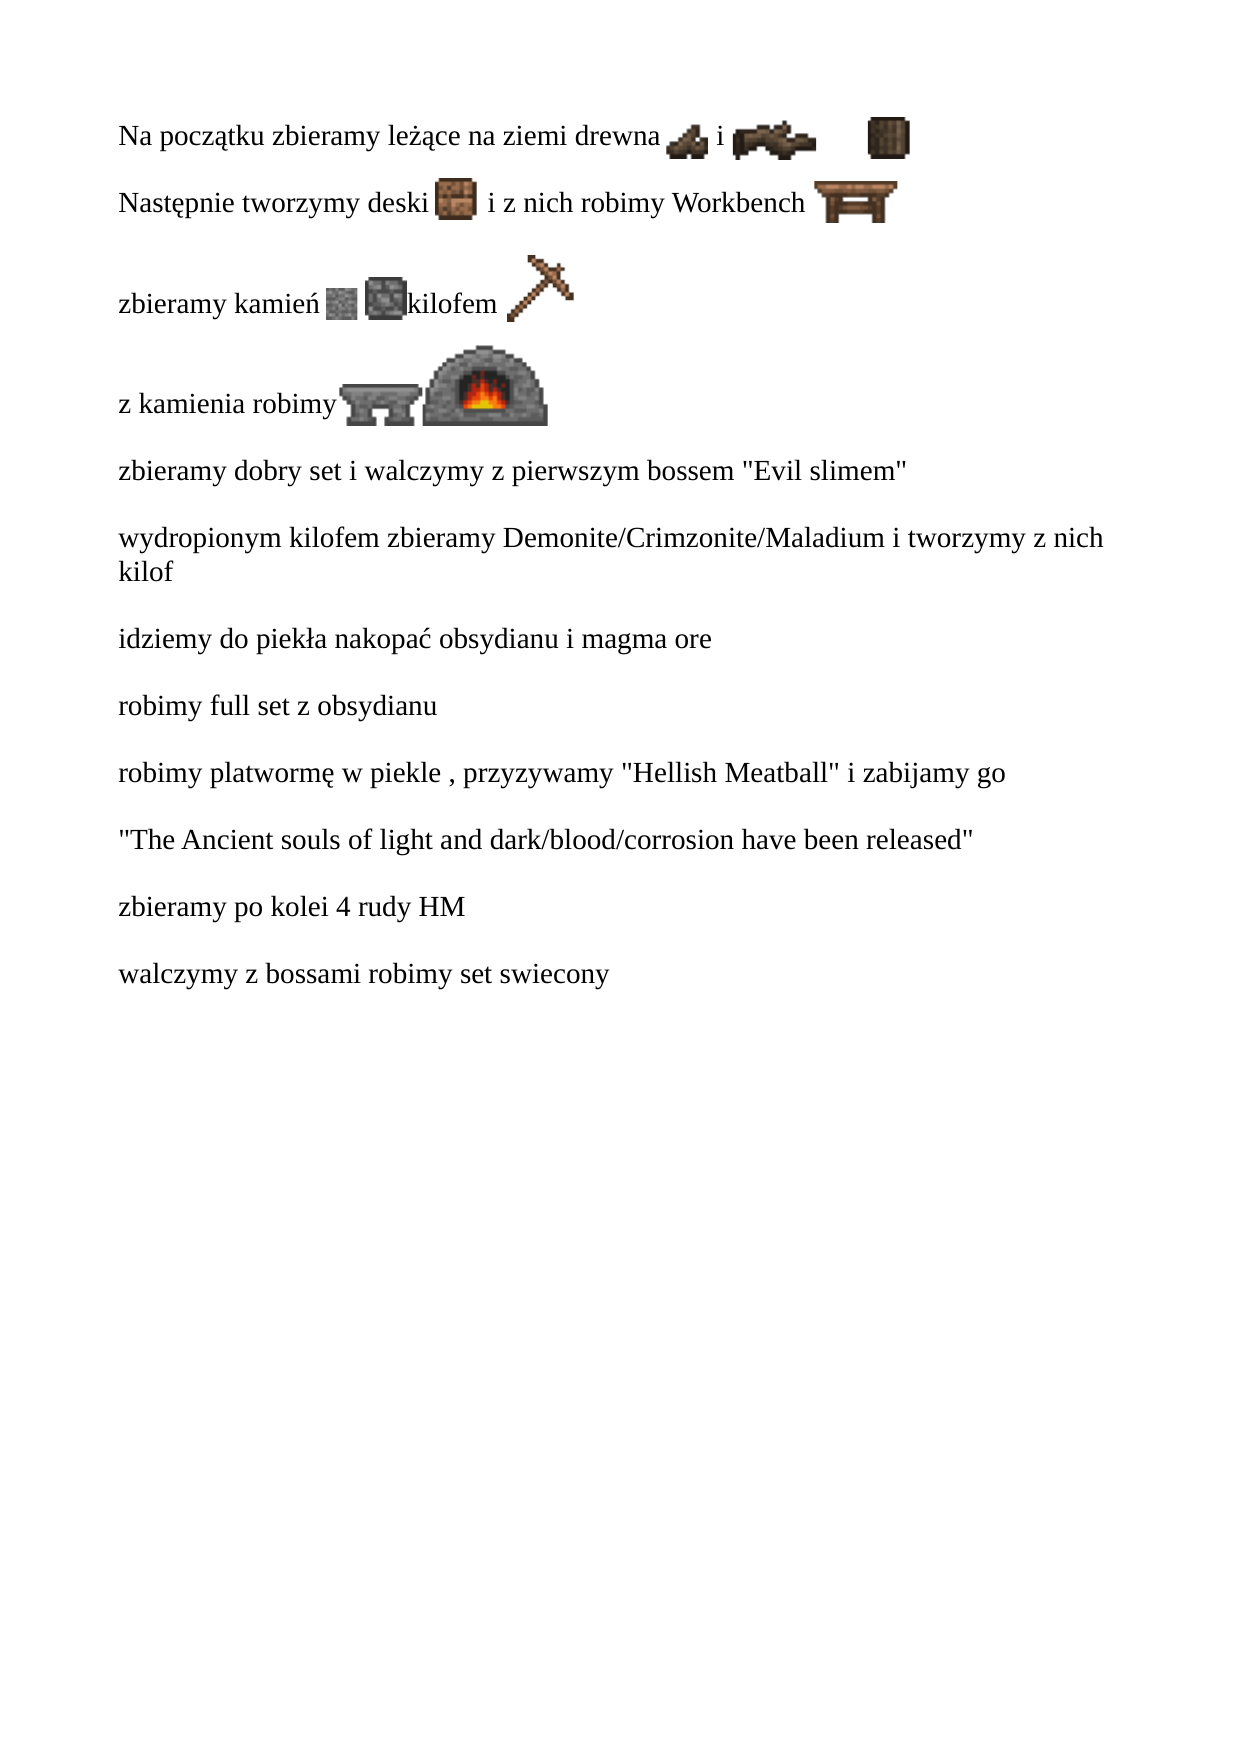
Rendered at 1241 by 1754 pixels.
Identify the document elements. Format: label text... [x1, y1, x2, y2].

picture [339, 342, 548, 426]
text [574, 286, 1122, 319]
text zbieramy dobry set i walczymy z pierwszym bossem "Evil slimem" [118, 453, 1122, 487]
picture [326, 288, 358, 320]
text kilofem [407, 286, 507, 319]
picture [814, 181, 898, 223]
picture [732, 117, 817, 160]
picture [435, 178, 477, 220]
text i [708, 118, 732, 152]
text i z nich robimy Workbench [477, 185, 814, 219]
text "The Ancient souls of light and dark/blood/corrosion have been released" [118, 822, 1122, 856]
text [548, 386, 1122, 420]
picture [365, 277, 407, 320]
text zbieramy kamień [118, 286, 365, 319]
text walczymy z bossami robimy set swiecony [118, 957, 1122, 990]
text wydropionym kilofem zbieramy Demonite/Crimzonite/Maladium i tworzymy z nich kilof [118, 521, 1122, 588]
text robimy platwormę w piekle , przyzywamy "Hellish Meatball" i zabijamy go [118, 755, 1122, 789]
picture [507, 255, 574, 322]
picture [666, 117, 708, 159]
text [898, 185, 1122, 219]
text zbieramy po kolei 4 rudy HM [118, 889, 1122, 923]
text z kamienia robimy [118, 386, 339, 420]
picture [867, 117, 910, 159]
text Następnie tworzymy deski [118, 185, 435, 219]
text Na początku zbieramy leżące na ziemi drewna [118, 118, 666, 152]
text [817, 118, 867, 152]
text [910, 118, 1122, 152]
text robimy full set z obsydianu [118, 688, 1122, 722]
text idziemy do piekła nakopać obsydianu i magma ore [118, 621, 1122, 655]
